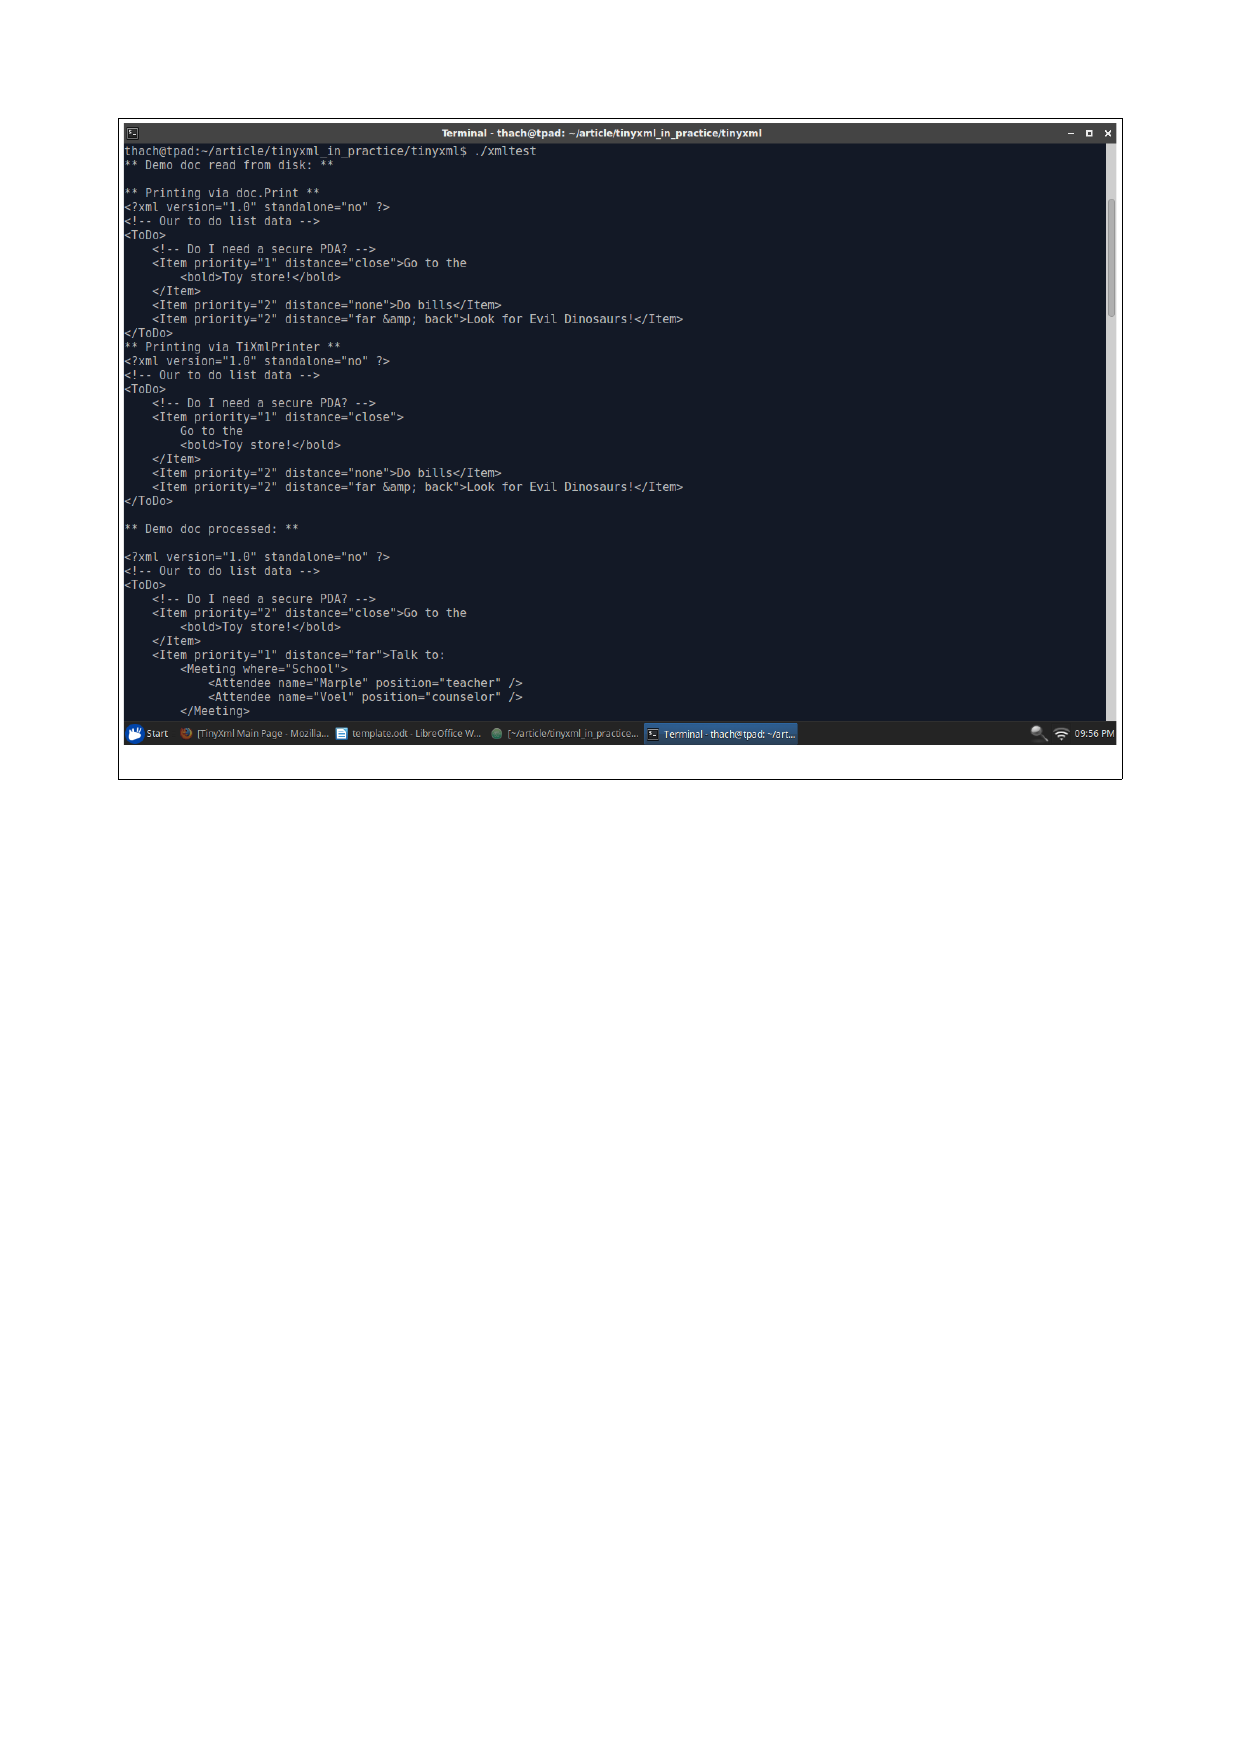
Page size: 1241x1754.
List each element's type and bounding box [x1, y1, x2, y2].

table_header [119, 119, 1122, 779]
picture [123, 123, 1117, 745]
